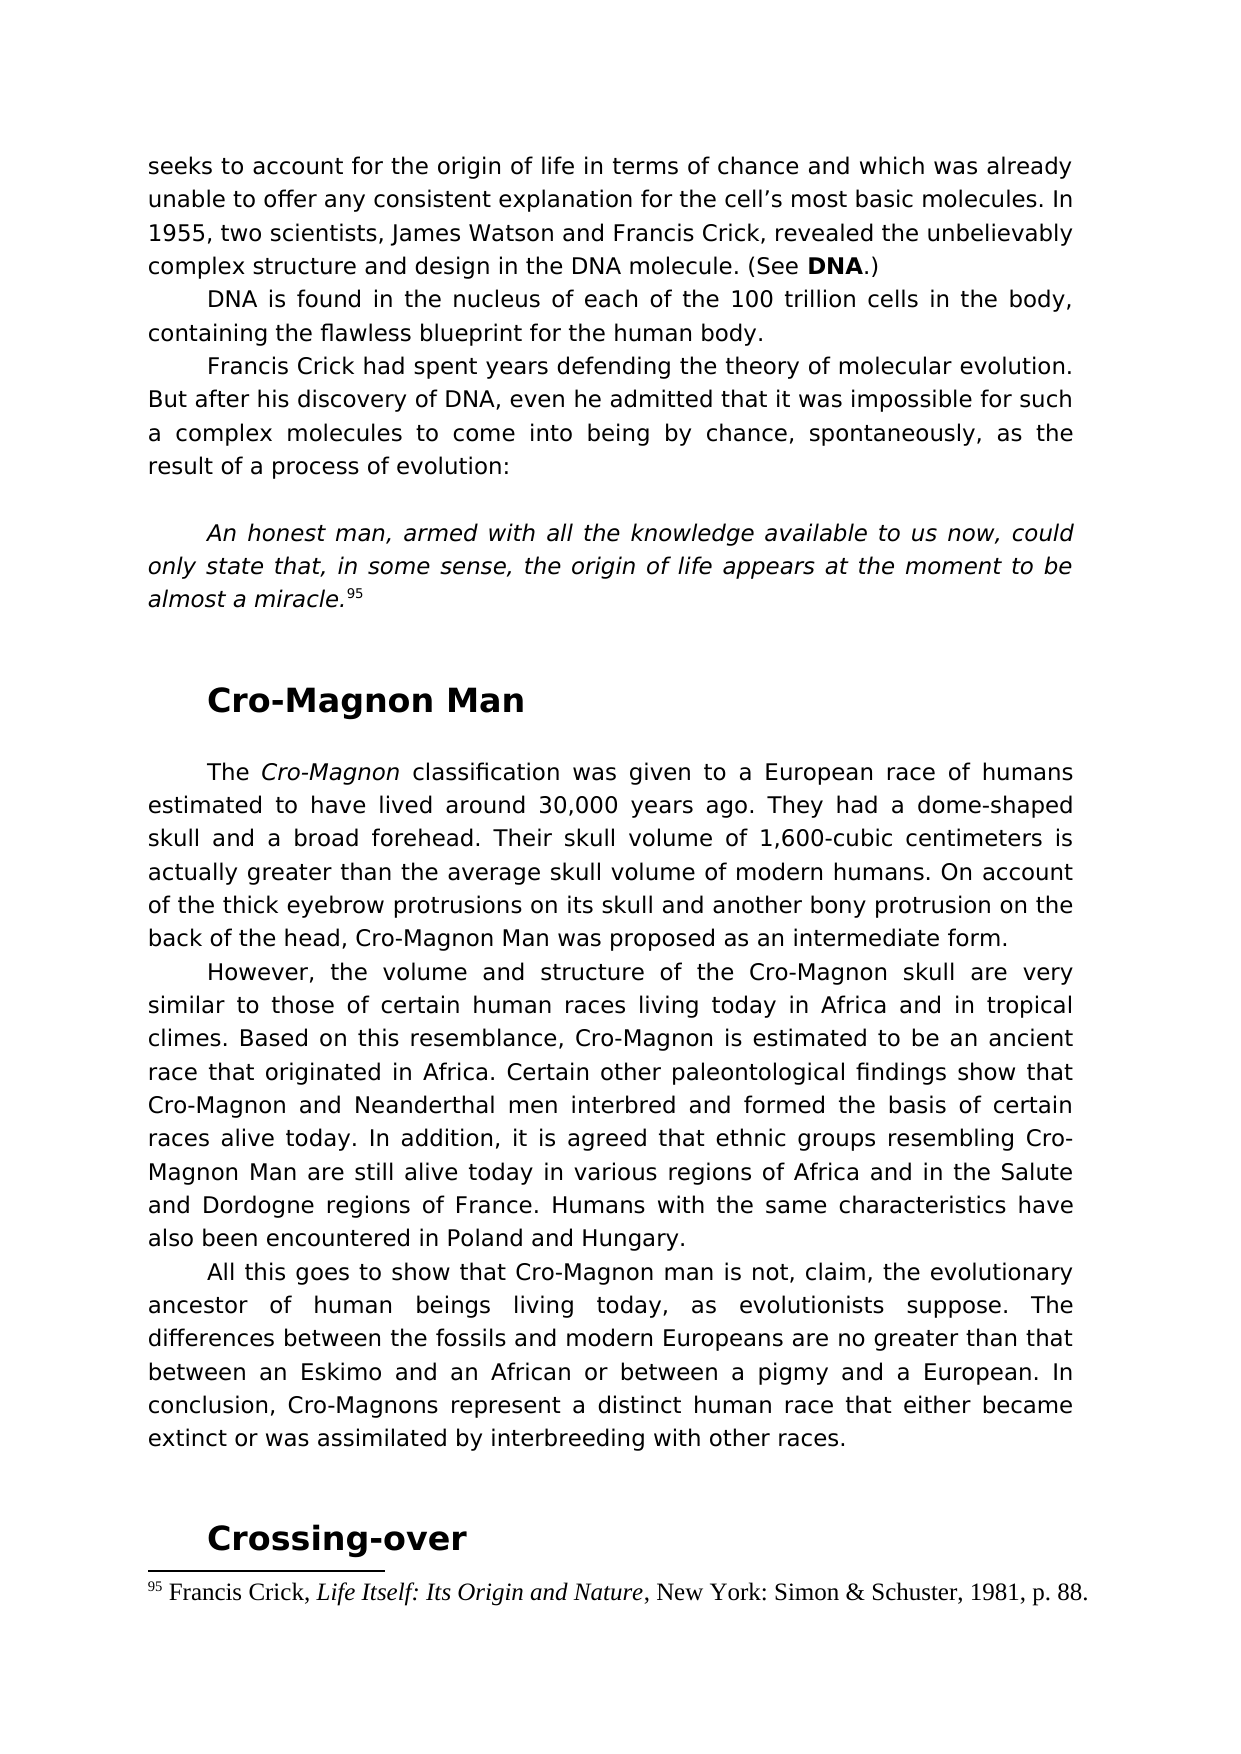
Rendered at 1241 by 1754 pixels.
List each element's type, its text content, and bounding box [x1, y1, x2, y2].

text Francis Crick, Life Itself: Its Origin and Nature, New York: Simon & Schuster, 1981, p. 88. [148, 1577, 1092, 1606]
text seeks to account for the origin of life in terms of chance and which was already unable to offer any consistent explanation for the cell’s most basic molecules. In 1955, two scientists, James Watson and Francis Crick, revealed the unbelievably complex structure and design in the DNA molecule. (See DNA.) [148, 148, 1075, 281]
text The Cro-Magnon classification was given to a European race of humans estimated to have lived around 30,000 years ago. They had a dome-shaped skull and a broad forehead. Their skull volume of 1,600-cubic centimeters is actually greater than the average skull volume of modern humans. On account of the thick eyebrow protrusions on its skull and another bony protrusion on the back of the head, Cro-Magnon Man was proposed as an intermediate form. [148, 753, 1075, 953]
text All this goes to show that Cro-Magnon man is not, claim, the evolutionary ancestor of human beings living today, as evolutionists suppose. The differences between the fossils and modern Europeans are no greater than that between an Eskimo and an African or between a pigmy and a European. In conclusion, Cro-Magnons represent a distinct human race that either became extinct or was assimilated by interbreeding with other races. [148, 1253, 1075, 1453]
text Francis Crick had spent years defending the theory of molecular evolution. But after his discovery of DNA, even he admitted that it was impossible for such a complex molecules to come into being by chance, spontaneously, as the result of a process of evolution: [148, 348, 1075, 481]
text However, the volume and structure of the Cro-Magnon skull are very similar to those of certain human races living today in Africa and in tropical climes. Based on this resemblance, Cro-Magnon is estimated to be an ancient race that originated in Africa. Certain other paleontological findings show that Cro-Magnon and Neanderthal men interbred and formed the basis of certain races alive today. In addition, it is agreed that ethnic groups resembling Cro-Magnon Man are still alive today in various regions of Africa and in the Salute and Dordogne regions of France. Humans with the same characteristics have also been encountered in Poland and Hungary. [148, 953, 1075, 1253]
text Cro-Magnon Man [148, 681, 1075, 720]
text An honest man, armed with all the knowledge available to us now, could only state that, in some sense, the origin of life appears at the moment to be almost a miracle. [148, 514, 1075, 614]
text DNA is found in the nucleus of each of the 100 trillion cells in the body, containing the flawless blueprint for the human body. [148, 281, 1075, 348]
text Crossing-over [148, 1520, 1075, 1559]
